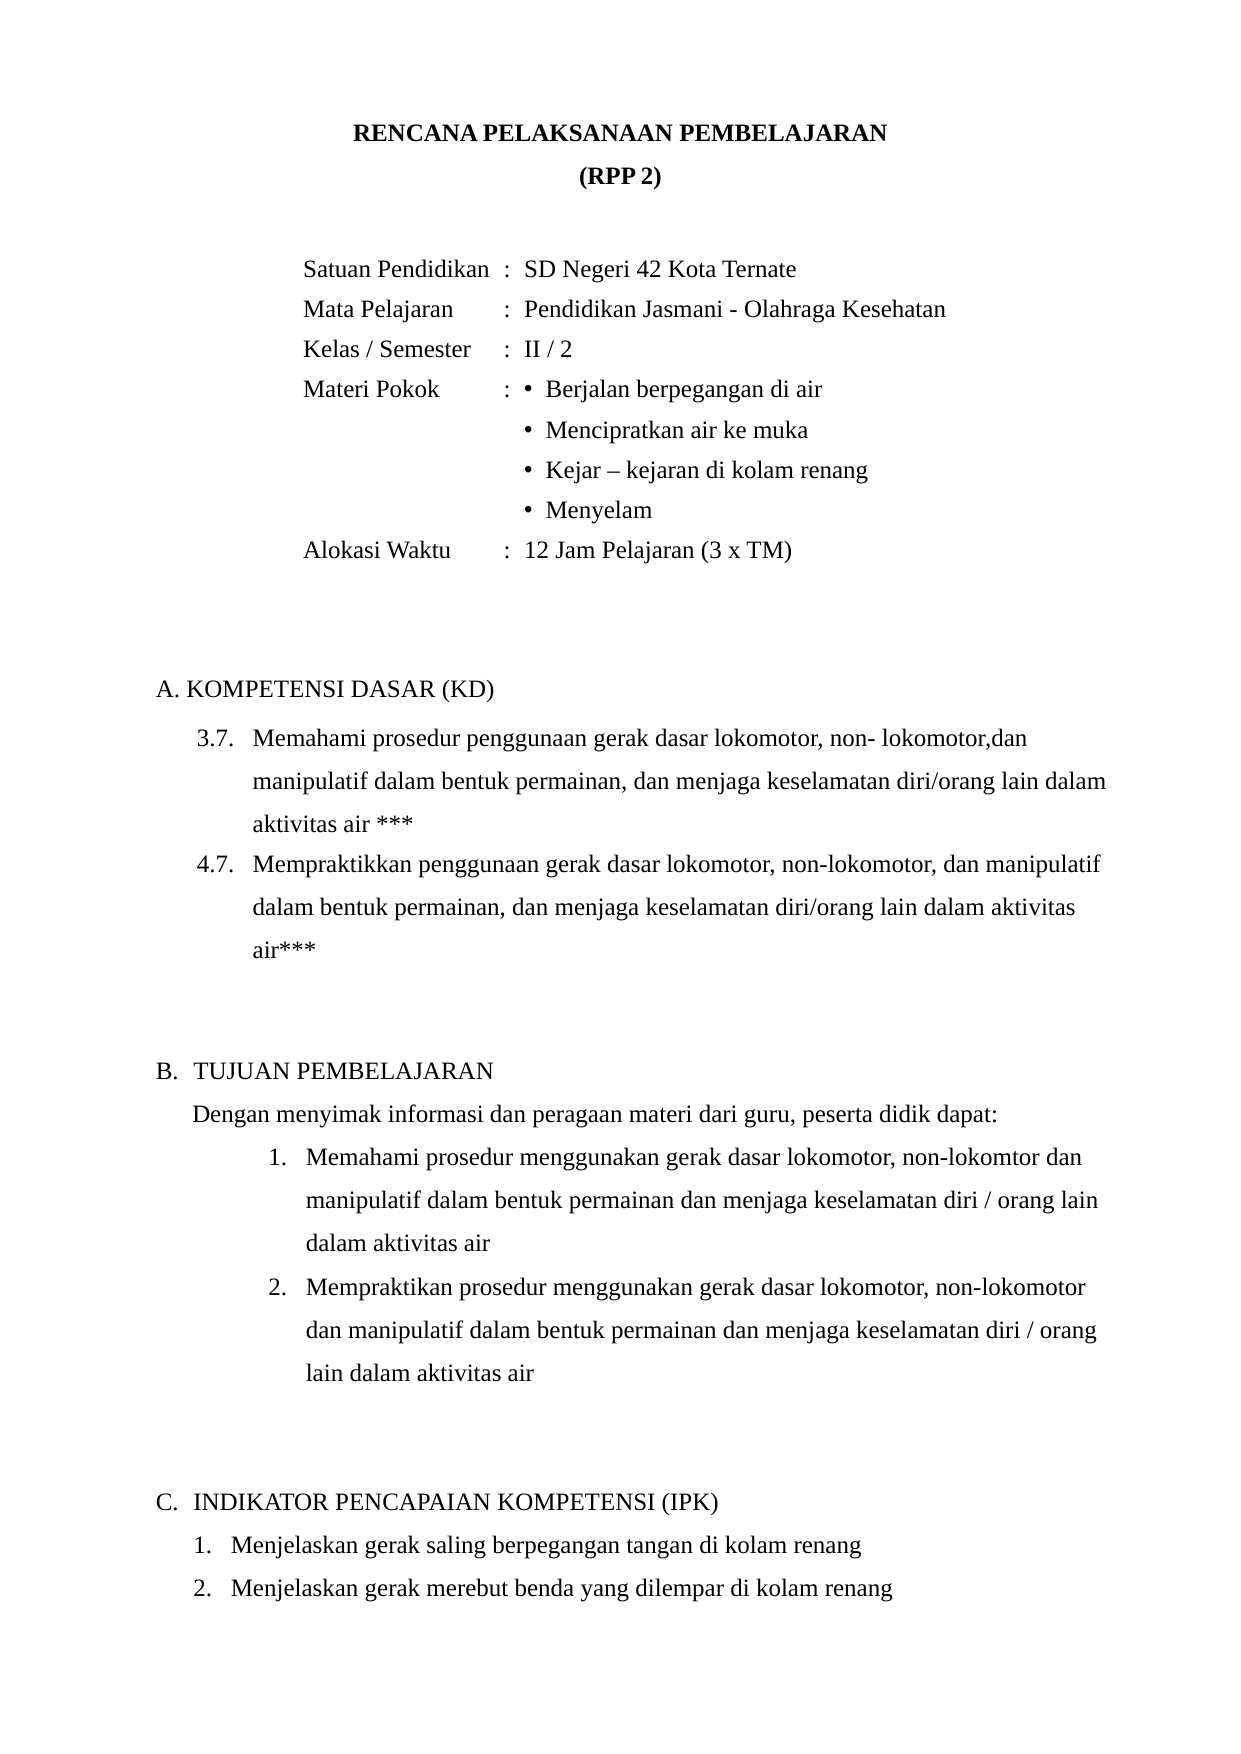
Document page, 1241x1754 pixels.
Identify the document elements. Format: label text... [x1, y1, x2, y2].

list Menjelaskan gerak saling berpegangan tangan di kolam renang [193, 1530, 1122, 1559]
table_cell 12 Jam Pelajaran (3 x TM) [518, 530, 1009, 570]
table_cell Kejar – kejaran di kolam renang [518, 449, 1009, 489]
table_header 3.7. [191, 717, 247, 843]
table_cell : [498, 288, 518, 328]
text (RPP 2) [118, 161, 1122, 190]
table_cell [498, 489, 518, 529]
table_cell Mencipratkan air ke muka [518, 409, 1009, 449]
table_cell Berjalan berpegangan di air [518, 369, 1009, 409]
table_cell Alokasi Waktu [297, 530, 497, 570]
list KOMPETENSI DASAR (KD) [156, 674, 1122, 702]
list Memahami prosedur menggunakan gerak dasar lokomotor, non-lokomtor dan manipulatif dalam bentuk permainan dan menjaga keselamatan diri / orang lain dalam aktivitas air [268, 1142, 1122, 1257]
table_cell : [498, 530, 518, 570]
table_cell Mata Pelajaran [297, 288, 497, 328]
list Mempraktikan prosedur menggunakan gerak dasar lokomotor, non-lokomotor dan manipulatif dalam bentuk permainan dan menjaga keselamatan diri / orang lain dalam aktivitas air [268, 1272, 1122, 1387]
table_cell : [498, 329, 518, 369]
table_cell [297, 449, 497, 489]
table_cell [498, 409, 518, 449]
table_cell Materi Pokok [297, 369, 497, 409]
table_header Satuan Pendidikan [297, 248, 497, 288]
table_cell : [498, 369, 518, 409]
table_header : [498, 248, 518, 288]
table_cell 4.7. [191, 843, 247, 970]
text RENCANA PELAKSANAAN PEMBELAJARAN [118, 118, 1122, 147]
table_cell [297, 489, 497, 529]
table_cell II / 2 [518, 329, 1009, 369]
table_cell Pendidikan Jasmani - Olahraga Kesehatan [518, 288, 1009, 328]
table_cell [498, 449, 518, 489]
text Dengan menyimak informasi dan peragaan materi dari guru, peserta didik dapat: [118, 1099, 1122, 1128]
table_cell [297, 409, 497, 449]
table_cell Kelas / Semester [297, 329, 497, 369]
table_cell Mempraktikkan penggunaan gerak dasar lokomotor, non-lokomotor, dan manipulatif dalam bentuk permainan, dan menjaga keselamatan diri/orang lain dalam aktivitas air*** [247, 843, 1128, 970]
list INDIKATOR PENCAPAIAN KOMPETENSI (IPK) [156, 1487, 1122, 1516]
table_cell Menyelam [518, 489, 1009, 529]
table_header SD Negeri 42 Kota Ternate [518, 248, 1009, 288]
list TUJUAN PEMBELAJARAN [156, 1056, 1122, 1085]
table_header Memahami prosedur penggunaan gerak dasar lokomotor, non- lokomotor,dan manipulatif dalam bentuk permainan, dan menjaga keselamatan diri/orang lain dalam aktivitas air *** [247, 717, 1128, 843]
list Menjelaskan gerak merebut benda yang dilempar di kolam renang [193, 1573, 1122, 1602]
